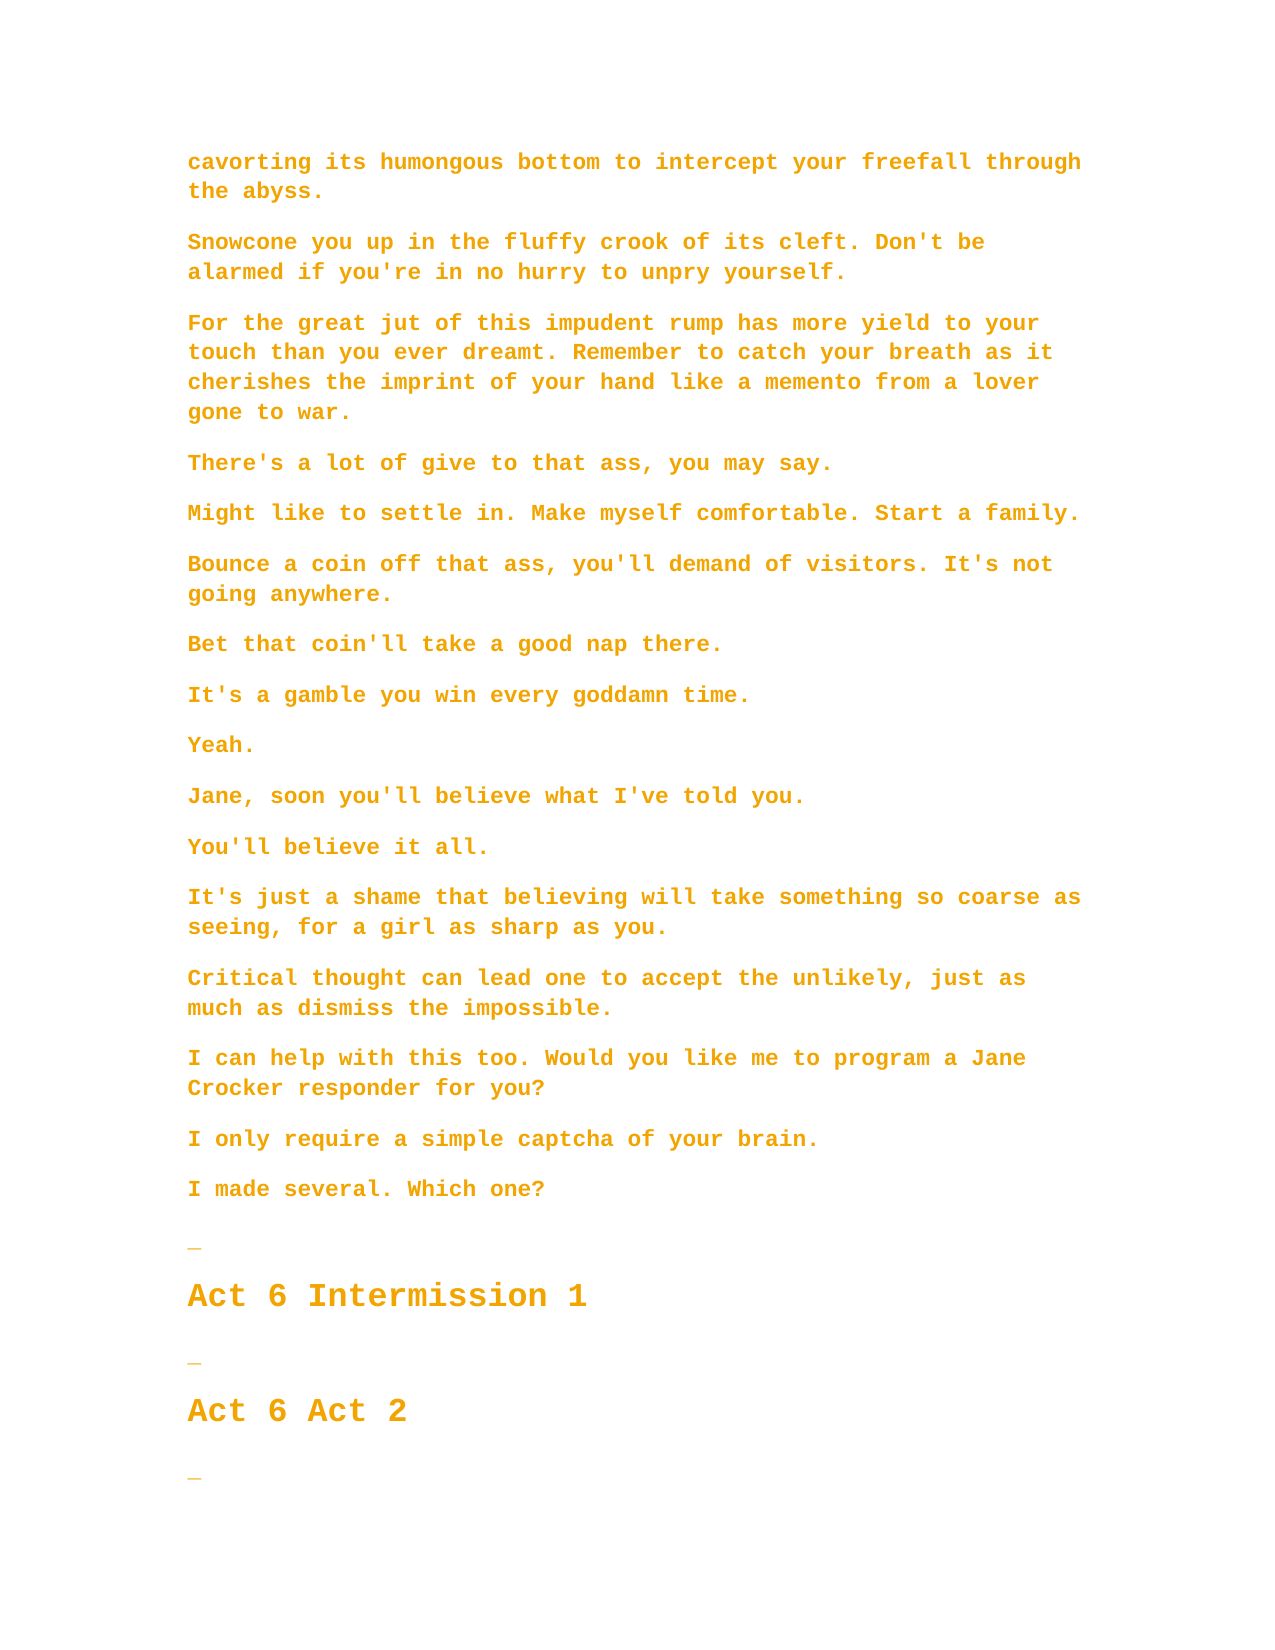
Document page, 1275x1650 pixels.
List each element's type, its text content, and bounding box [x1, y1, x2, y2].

text Act 6 Act 2 [187, 1394, 1087, 1431]
text Bounce a coin off that ass, you'll demand of visitors. It's not going anywhere. [187, 552, 1087, 608]
text Bet that coin'll take a good nap there. [187, 632, 1087, 658]
text Critical thought can lead one to accept the unlikely, just as much as dismiss the impossible. [187, 966, 1087, 1022]
text I can help with this too. Would you like me to program a Jane Crocker responder for you? [187, 1046, 1087, 1102]
text I made several. Which one? [187, 1177, 1087, 1203]
text _ [187, 1228, 1087, 1254]
text For the great jut of this impudent rump has more yield to your touch than you ever dreamt. Remember to catch your breath as it cherishes the imprint of your hand like a memento from a lover gone to war. [187, 311, 1087, 426]
text I only require a simple captcha of your brain. [187, 1127, 1087, 1153]
text You'll believe it all. [187, 835, 1087, 861]
text Jane, soon you'll believe what I've told you. [187, 784, 1087, 810]
text Snowcone you up in the fluffy crook of its cleft. Don't be alarmed if you're in no hurry to unpry yourself. [187, 230, 1087, 286]
text There's a lot of give to that ass, you may say. [187, 451, 1087, 477]
text It's a gamble you win every goddamn time. [187, 683, 1087, 709]
text Might like to settle in. Make myself comfortable. Start a family. [187, 501, 1087, 527]
text It's just a shame that believing will take something so coarse as seeing, for a girl as sharp as you. [187, 886, 1087, 941]
text cavorting its humongous bottom to intercept your freefall through the abyss. [187, 150, 1087, 206]
text _ [187, 1343, 1087, 1369]
text Yeah. [187, 734, 1087, 760]
text _ [187, 1458, 1087, 1484]
text Act 6 Intermission 1 [187, 1279, 1087, 1317]
